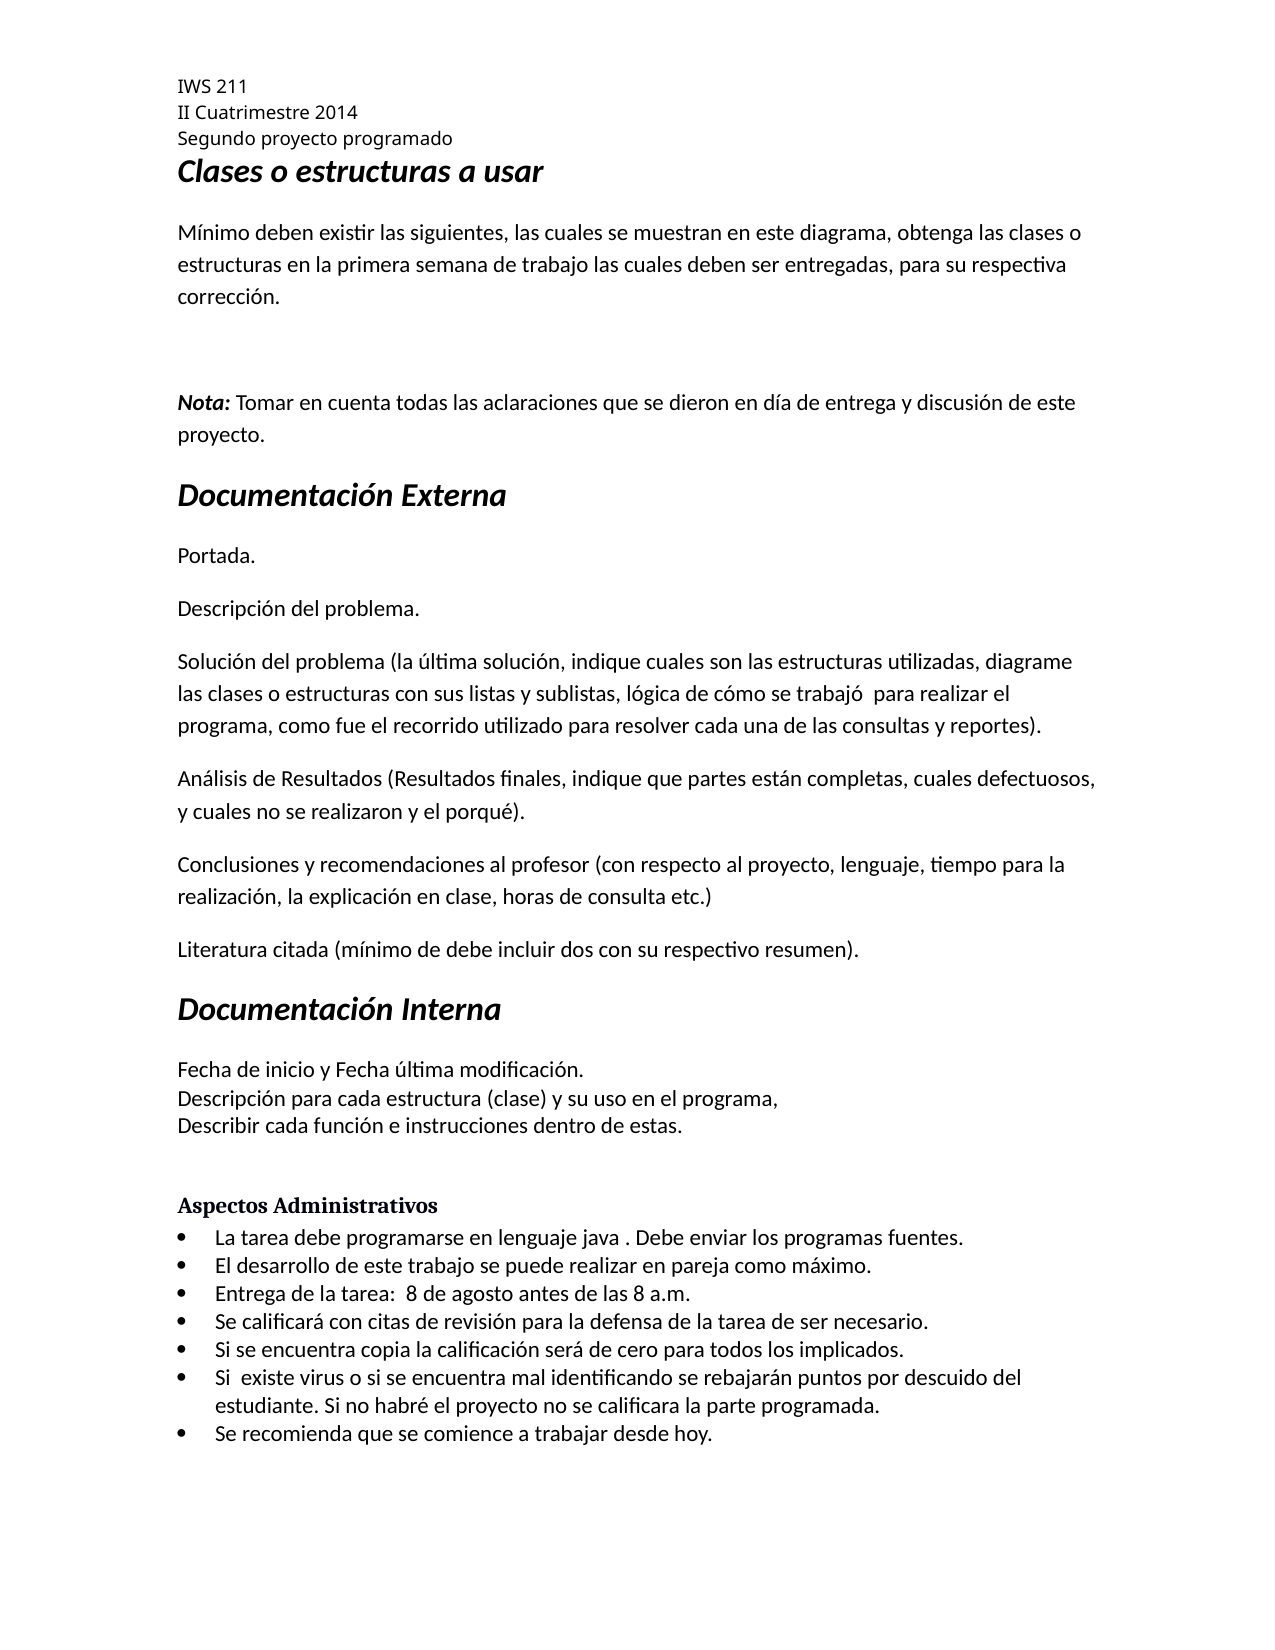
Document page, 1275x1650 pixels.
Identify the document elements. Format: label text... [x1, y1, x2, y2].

text Clases o estructuras a usar [177, 150, 1098, 191]
list Entrega de la tarea: 8 de agosto antes de las 8 a.m. [177, 1279, 1098, 1307]
text Fecha de inicio y Fecha última modificación. [177, 1056, 1098, 1084]
text Describir cada función e instrucciones dentro de estas. [177, 1112, 1098, 1140]
subtitle Aspectos Administrativos [177, 1193, 1098, 1219]
text Documentación Interna [177, 988, 1098, 1029]
text Documentación Externa [177, 473, 1098, 514]
list El desarrollo de este trabajo se puede realizar en pareja como máximo. [177, 1251, 1098, 1279]
text Solución del problema (la última solución, indique cuales son las estructuras utilizadas, diagrame las clases o estructuras con sus listas y sublistas, lógica de cómo se trabajó para realizar el programa, como fue el recorrido utilizado para resolver cada una de las consultas y reportes). [177, 647, 1098, 739]
list Se calificará con citas de revisión para la defensa de la tarea de ser necesario. [177, 1307, 1098, 1335]
text Análisis de Resultados (Resultados finales, indique que partes están completas, cuales defectuosos, y cuales no se realizaron y el porqué). [177, 764, 1098, 825]
list Si existe virus o si se encuentra mal identificando se rebajarán puntos por descuido del estudiante. Si no habré el proyecto no se calificara la parte programada. [177, 1363, 1098, 1419]
text Conclusiones y recomendaciones al profesor (con respecto al proyecto, lenguaje, tiempo para la realización, la explicación en clase, horas de consulta etc.) [177, 850, 1098, 910]
text Descripción para cada estructura (clase) y su uso en el programa, [177, 1084, 1098, 1112]
list Se recomienda que se comience a trabajar desde hoy. [177, 1419, 1098, 1447]
text Descripción del problema. [177, 594, 1098, 622]
text Mínimo deben existir las siguientes, las cuales se muestran en este diagrama, obtenga las clases o estructuras en la primera semana de trabajo las cuales deben ser entregadas, para su respectiva corrección. [177, 218, 1098, 310]
text Literatura citada (mínimo de debe incluir dos con su respectivo resumen). [177, 935, 1098, 963]
list Si se encuentra copia la calificación será de cero para todos los implicados. [177, 1335, 1098, 1363]
text Nota: Tomar en cuenta todas las aclaraciones que se dieron en día de entrega y discusión de este proyecto. [177, 388, 1098, 448]
list La tarea debe programarse en lenguaje java . Debe enviar los programas fuentes. [177, 1223, 1098, 1251]
text Portada. [177, 541, 1098, 569]
